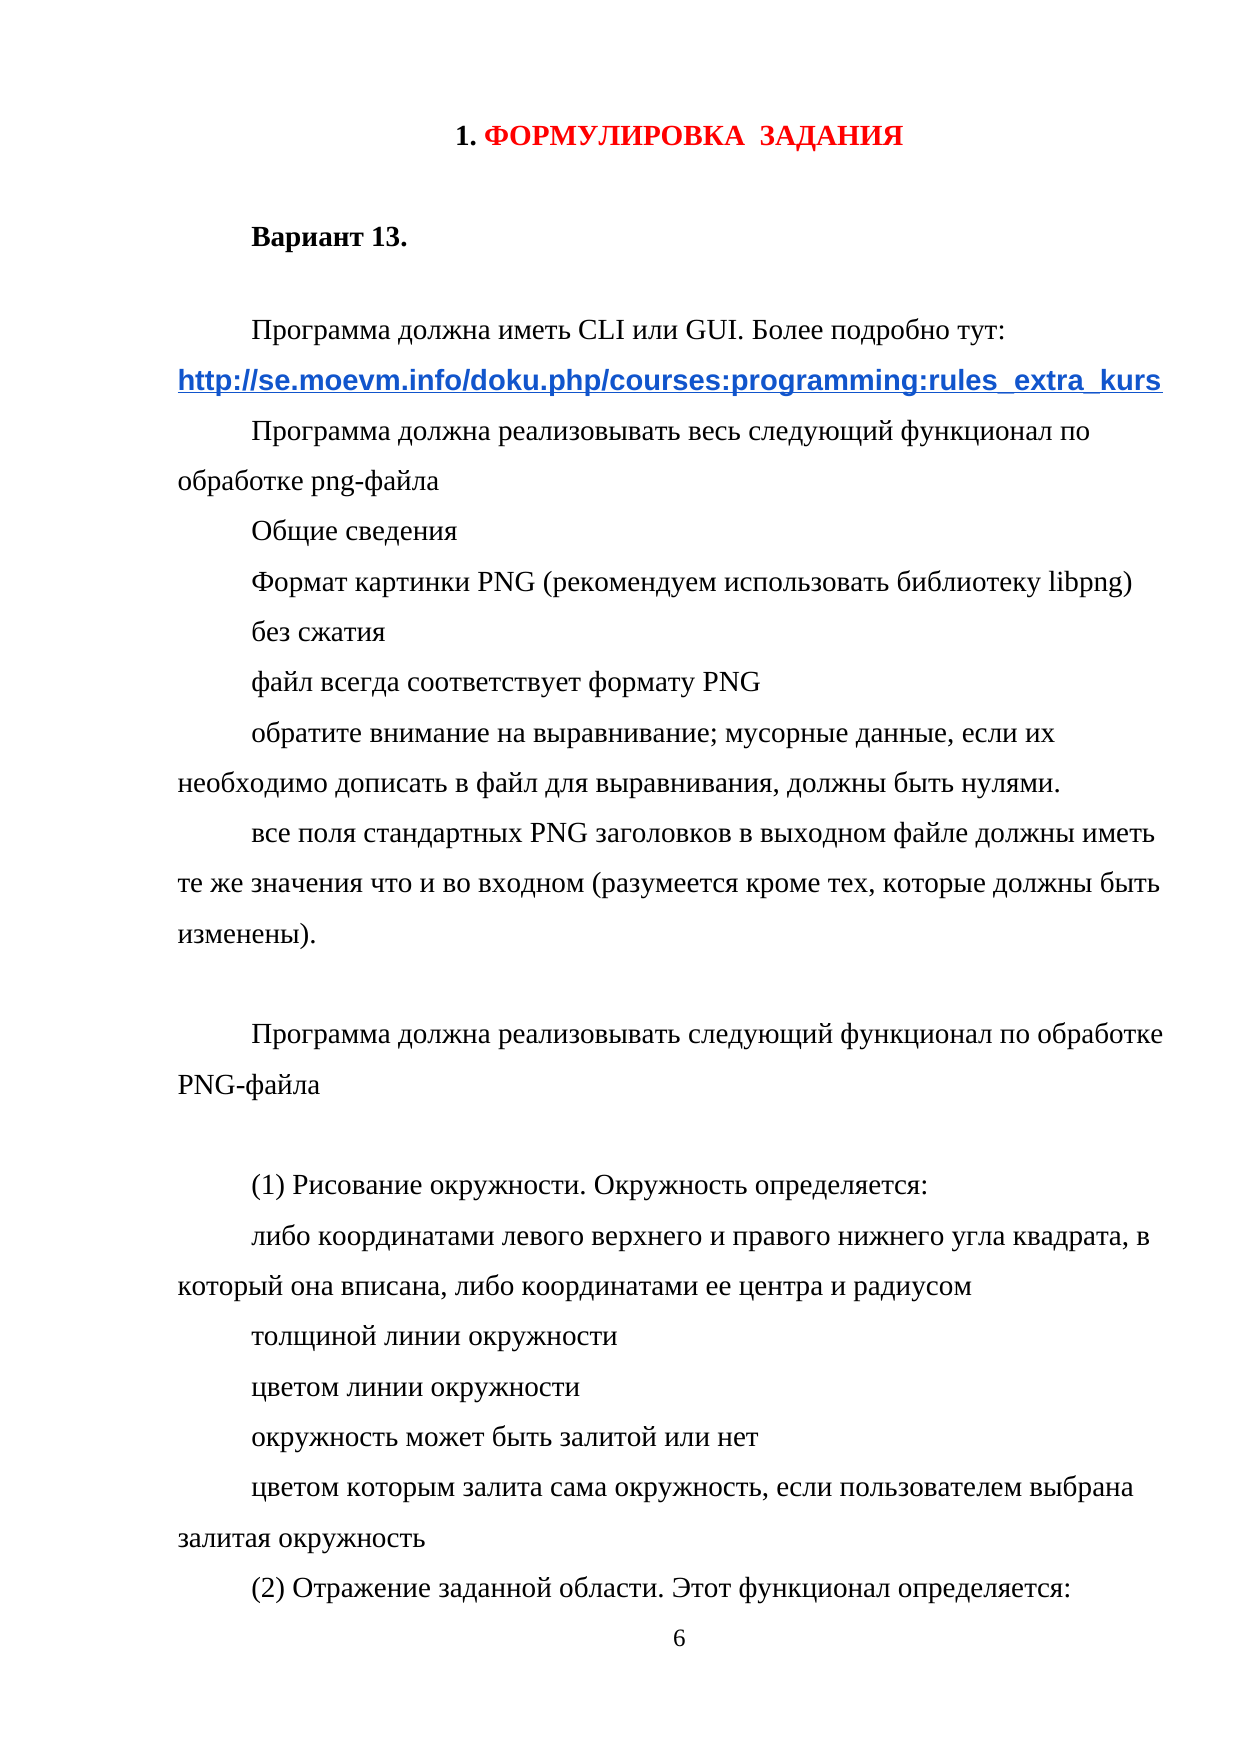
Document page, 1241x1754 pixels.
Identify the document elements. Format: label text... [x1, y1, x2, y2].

text цветом которым залита сама окружность, если пользователем выбрана залитая окружность [177, 1469, 1181, 1553]
text без сжатия [177, 614, 1181, 648]
text Вариант 13. [177, 219, 1181, 252]
text Общие сведения [177, 513, 1181, 547]
text Программа должна реализовывать следующий функционал по обработке PNG-файла [177, 1017, 1181, 1100]
text 1. Формулировка задания [177, 118, 1181, 152]
text либо координатами левого верхнего и правого нижнего угла квадрата, в который она вписана, либо координатами ее центра и радиусом [177, 1218, 1181, 1302]
text (2) Отражение заданной области. Этот функционал определяется: [177, 1570, 1181, 1603]
text (1) Рисование окружности. Окружность определяется: [177, 1167, 1181, 1201]
text толщиной линии окружности [177, 1318, 1181, 1352]
text Программа должна реализовывать весь следующий функционал по обработке png-файла [177, 413, 1181, 497]
text Формат картинки PNG (рекомендуем использовать библиотеку libpng) [177, 564, 1181, 597]
text цветом линии окружности [177, 1369, 1181, 1402]
text обратите внимание на выравнивание; мусорные данные, если их необходимо дописать в файл для выравнивания, должны быть нулями. [177, 715, 1181, 798]
text Программа должна иметь CLI или GUI. Более подробно тут: http://se.moevm.info/doku.php/courses:programming:rules_extra_kurs [177, 312, 1181, 396]
text все поля стандартных PNG заголовков в выходном файле должны иметь те же значения что и во входном (разумеется кроме тех, которые должны быть изменены). [177, 815, 1181, 949]
text файл всегда соответствует формату PNG [177, 664, 1181, 698]
text окружность может быть залитой или нет [177, 1419, 1181, 1453]
